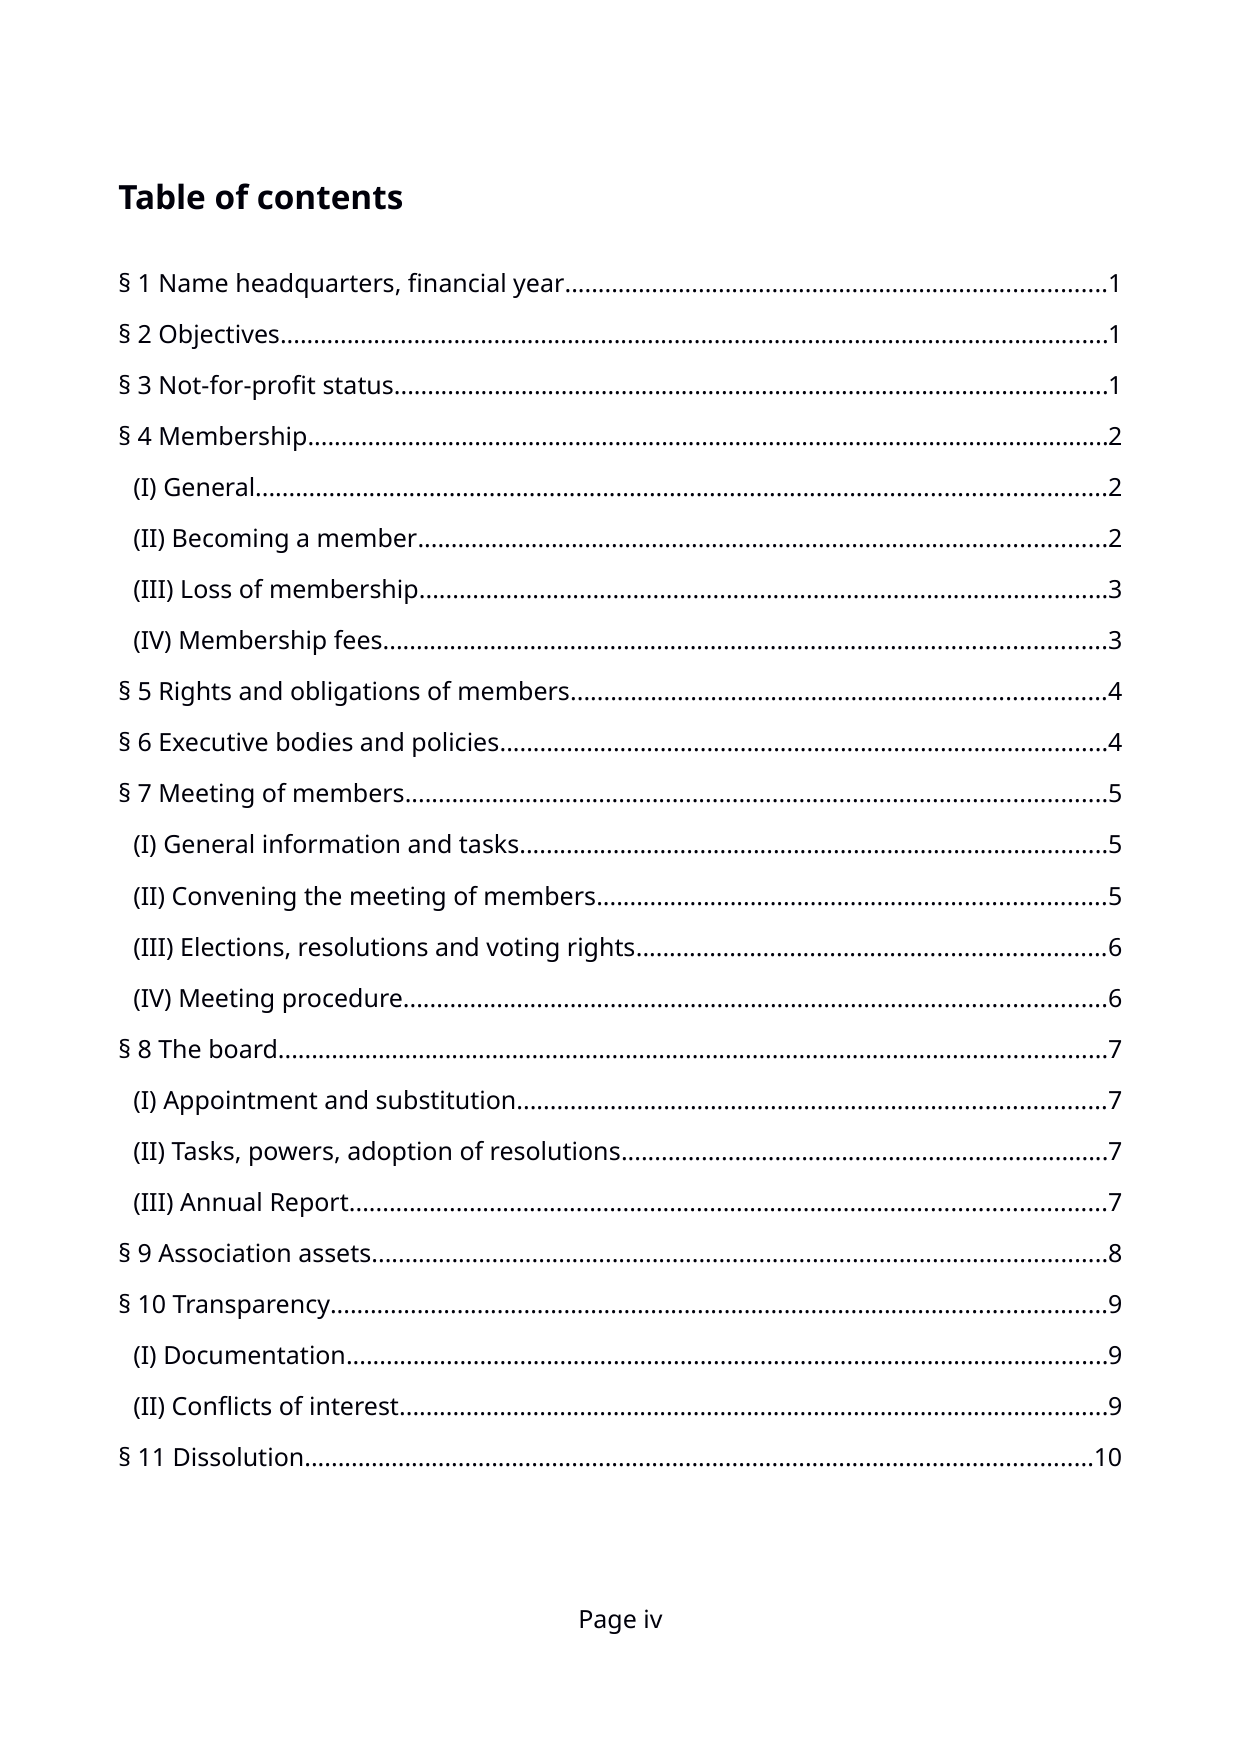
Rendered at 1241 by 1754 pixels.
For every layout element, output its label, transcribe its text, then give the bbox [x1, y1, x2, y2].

text (I) Documentation 9 [133, 1337, 1122, 1372]
text § 1 Name headquarters, financial year 1 [118, 266, 1122, 300]
text § 4 Membership 2 [118, 419, 1122, 453]
text (IV) Membership fees 3 [133, 623, 1122, 657]
text § 5 Rights and obligations of members 4 [118, 674, 1122, 708]
text (III) Loss of membership 3 [133, 572, 1122, 606]
text (II) Becoming a member 2 [133, 521, 1122, 555]
text (IV) Meeting procedure 6 [133, 980, 1122, 1014]
text (II) Convening the meeting of members 5 [133, 878, 1122, 912]
text § 7 Meeting of members 5 [118, 776, 1122, 810]
text (III) Annual Report 7 [133, 1184, 1122, 1218]
text (II) Tasks, powers, adoption of resolutions 7 [133, 1133, 1122, 1167]
text § 3 Not-for-profit status 1 [118, 368, 1122, 402]
text § 9 Association assets 8 [118, 1235, 1122, 1269]
subtitle Table of contents [118, 173, 1122, 219]
text (I) Appointment and substitution 7 [133, 1082, 1122, 1116]
text (I) General information and tasks 5 [133, 827, 1122, 861]
text (II) Conflicts of interest 9 [133, 1388, 1122, 1423]
text (I) General 2 [133, 470, 1122, 504]
text § 2 Objectives 1 [118, 317, 1122, 351]
text (III) Elections, resolutions and voting rights 6 [133, 929, 1122, 963]
text § 6 Executive bodies and policies 4 [118, 725, 1122, 759]
text § 8 The board 7 [118, 1031, 1122, 1065]
text § 11 Dissolution 10 [118, 1439, 1122, 1474]
text § 10 Transparency 9 [118, 1286, 1122, 1321]
